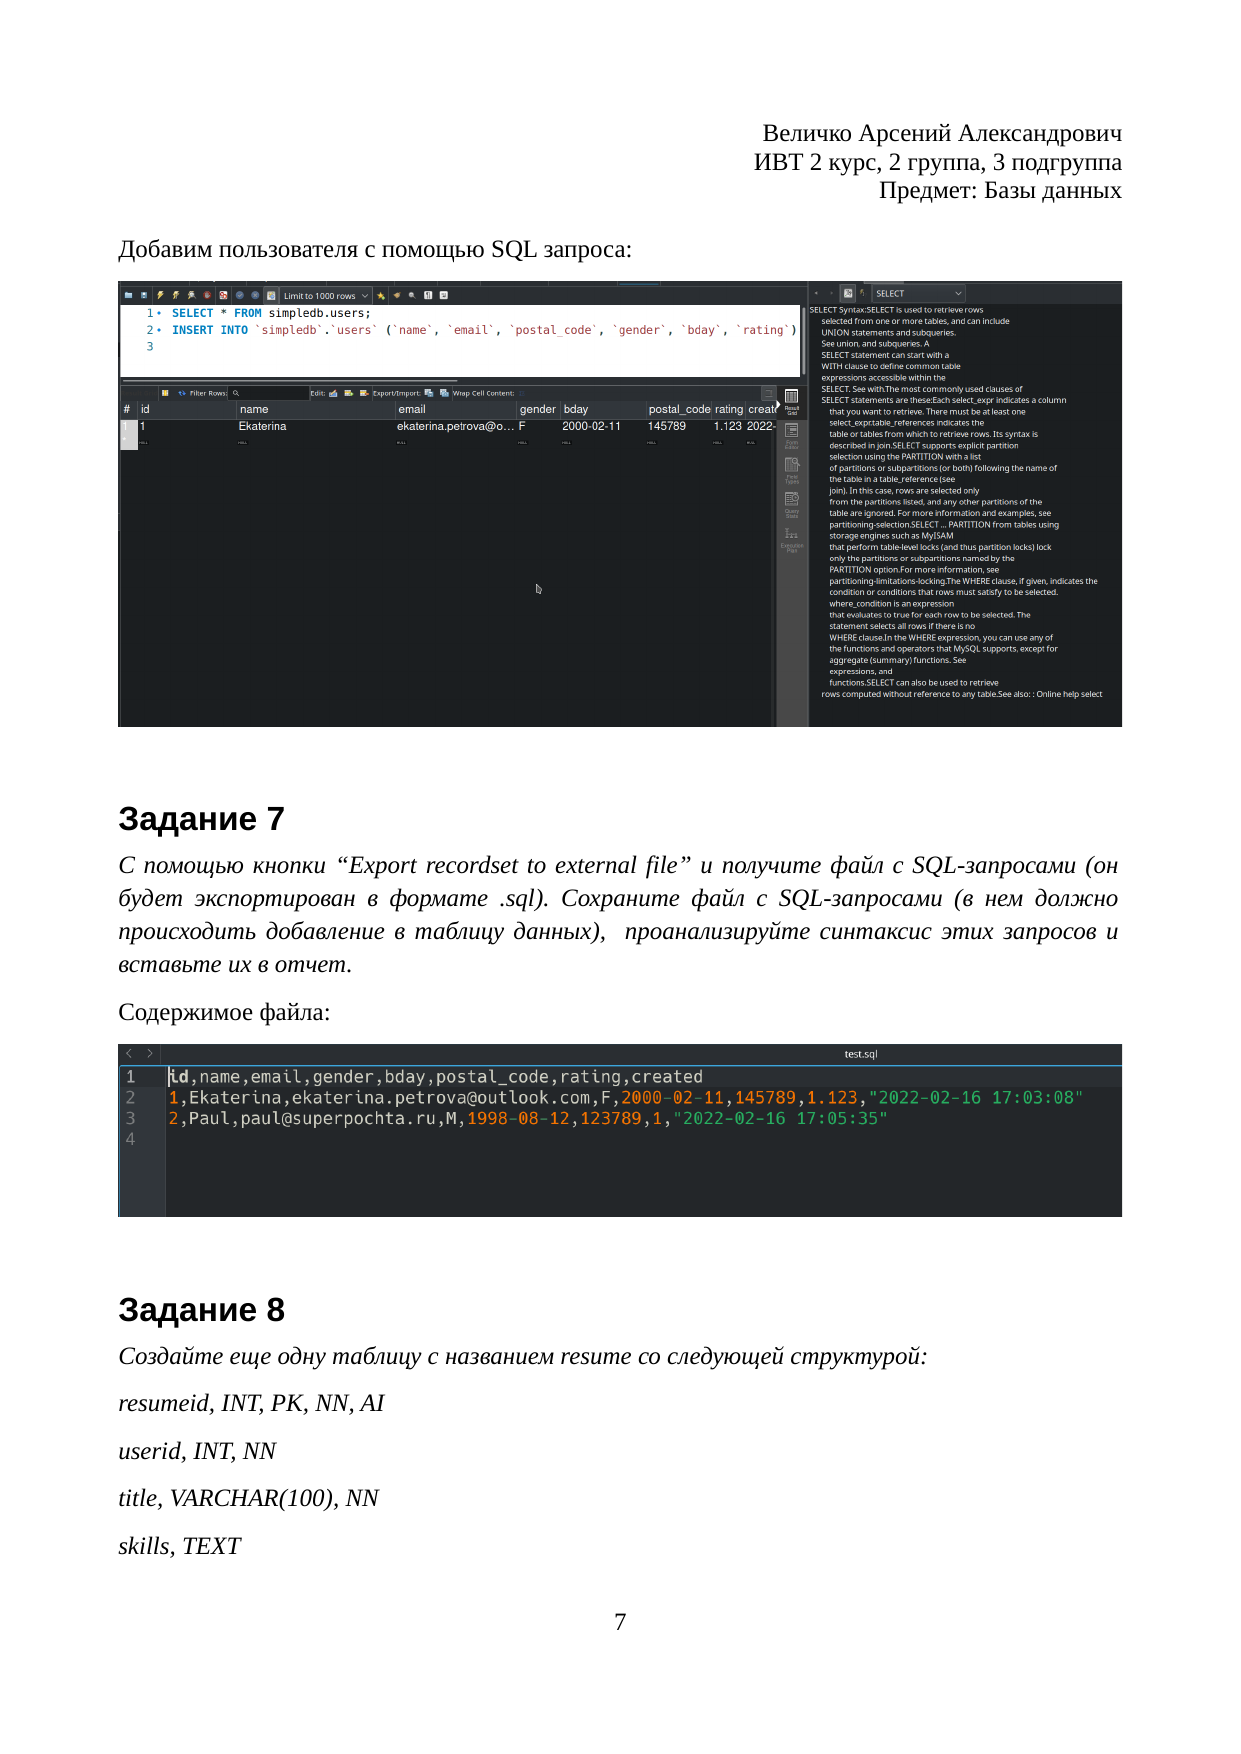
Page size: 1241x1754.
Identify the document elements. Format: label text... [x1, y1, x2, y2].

text resumeid, INT, PK, NN, AI [118, 1388, 1122, 1417]
subtitle Задание 8 [118, 1289, 1122, 1328]
subtitle Задание 7 [118, 799, 1122, 838]
text С помощью кнопки “Export recordset to external file” и получите файл с SQL-запросами (он будет экспортирован в формате .sql). Сохраните файл с SQL-запросами (в нем должно происходить добавление в таблицу данных), проанализируйте синтаксис этих запросов и вставьте их в отчет. [118, 850, 1122, 978]
text userid, INT, NN [118, 1436, 1122, 1465]
text title, VARCHAR(100), NN [118, 1483, 1122, 1512]
text Содержимое файла: [118, 997, 1122, 1026]
picture [118, 281, 1123, 727]
text Создайте еще одну таблицу с названием resume со следующей структурой: [118, 1341, 1122, 1369]
text Добавим пользователя с помощью SQL запроса: [118, 234, 1122, 263]
text skills, TEXT [118, 1531, 1122, 1560]
picture [118, 1044, 1123, 1217]
